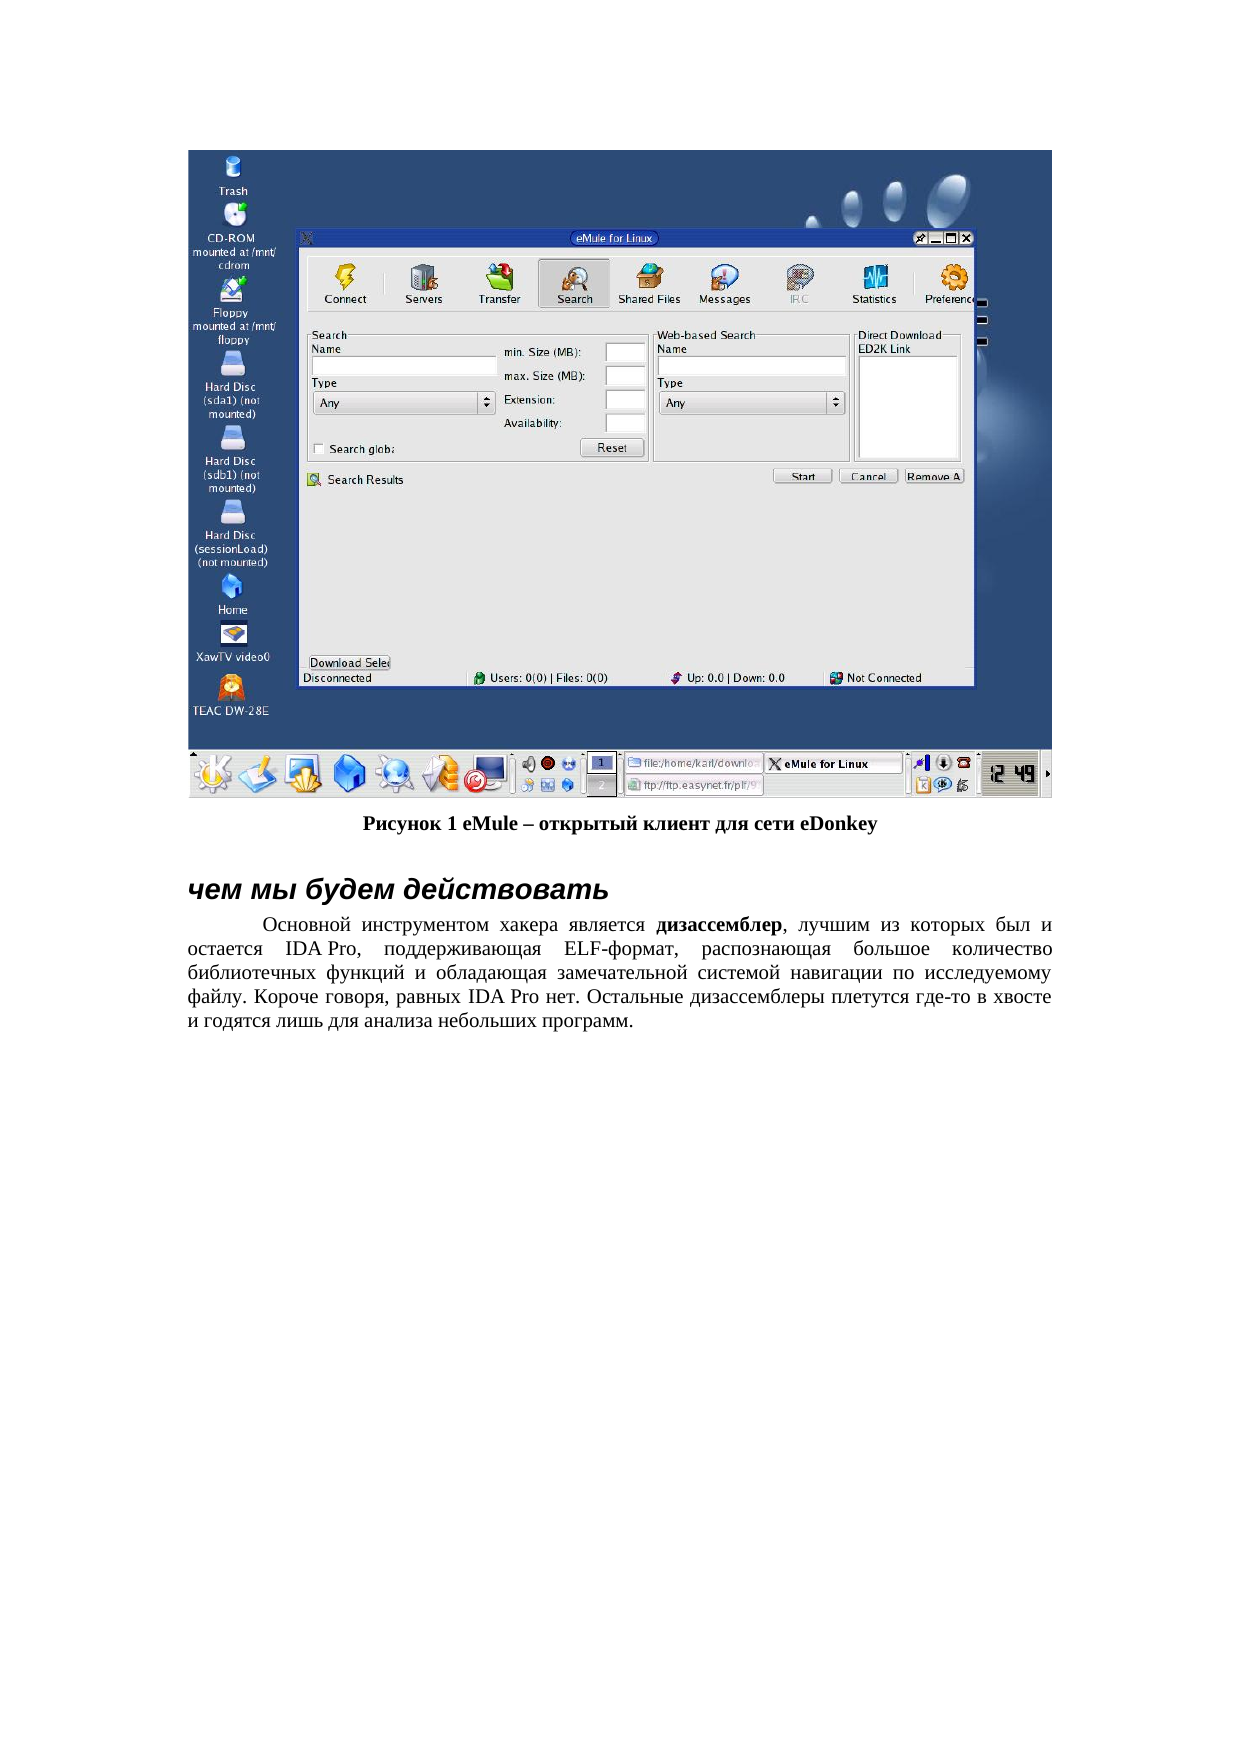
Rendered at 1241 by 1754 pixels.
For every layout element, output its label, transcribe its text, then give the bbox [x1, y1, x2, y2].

text Основной инструментом хакера является дизассемблер, лучшим из которых был и остается IDA Pro, поддерживающая ELF-формат, распознающая большое количество библиотечных функций и обладающая замечательной системой навигации по исследуемому файлу. Короче говоря, равных IDA Pro нет. Остальные дизассемблеры плетутся где-то в хвосте и годятся лишь для анализа небольших программ. [187, 912, 1053, 1032]
picture [188, 150, 1052, 798]
subtitle чем мы будем действовать [187, 872, 1053, 906]
text Рисунок 1 eMule – открытый клиент для сети eDonkey [187, 810, 1053, 834]
